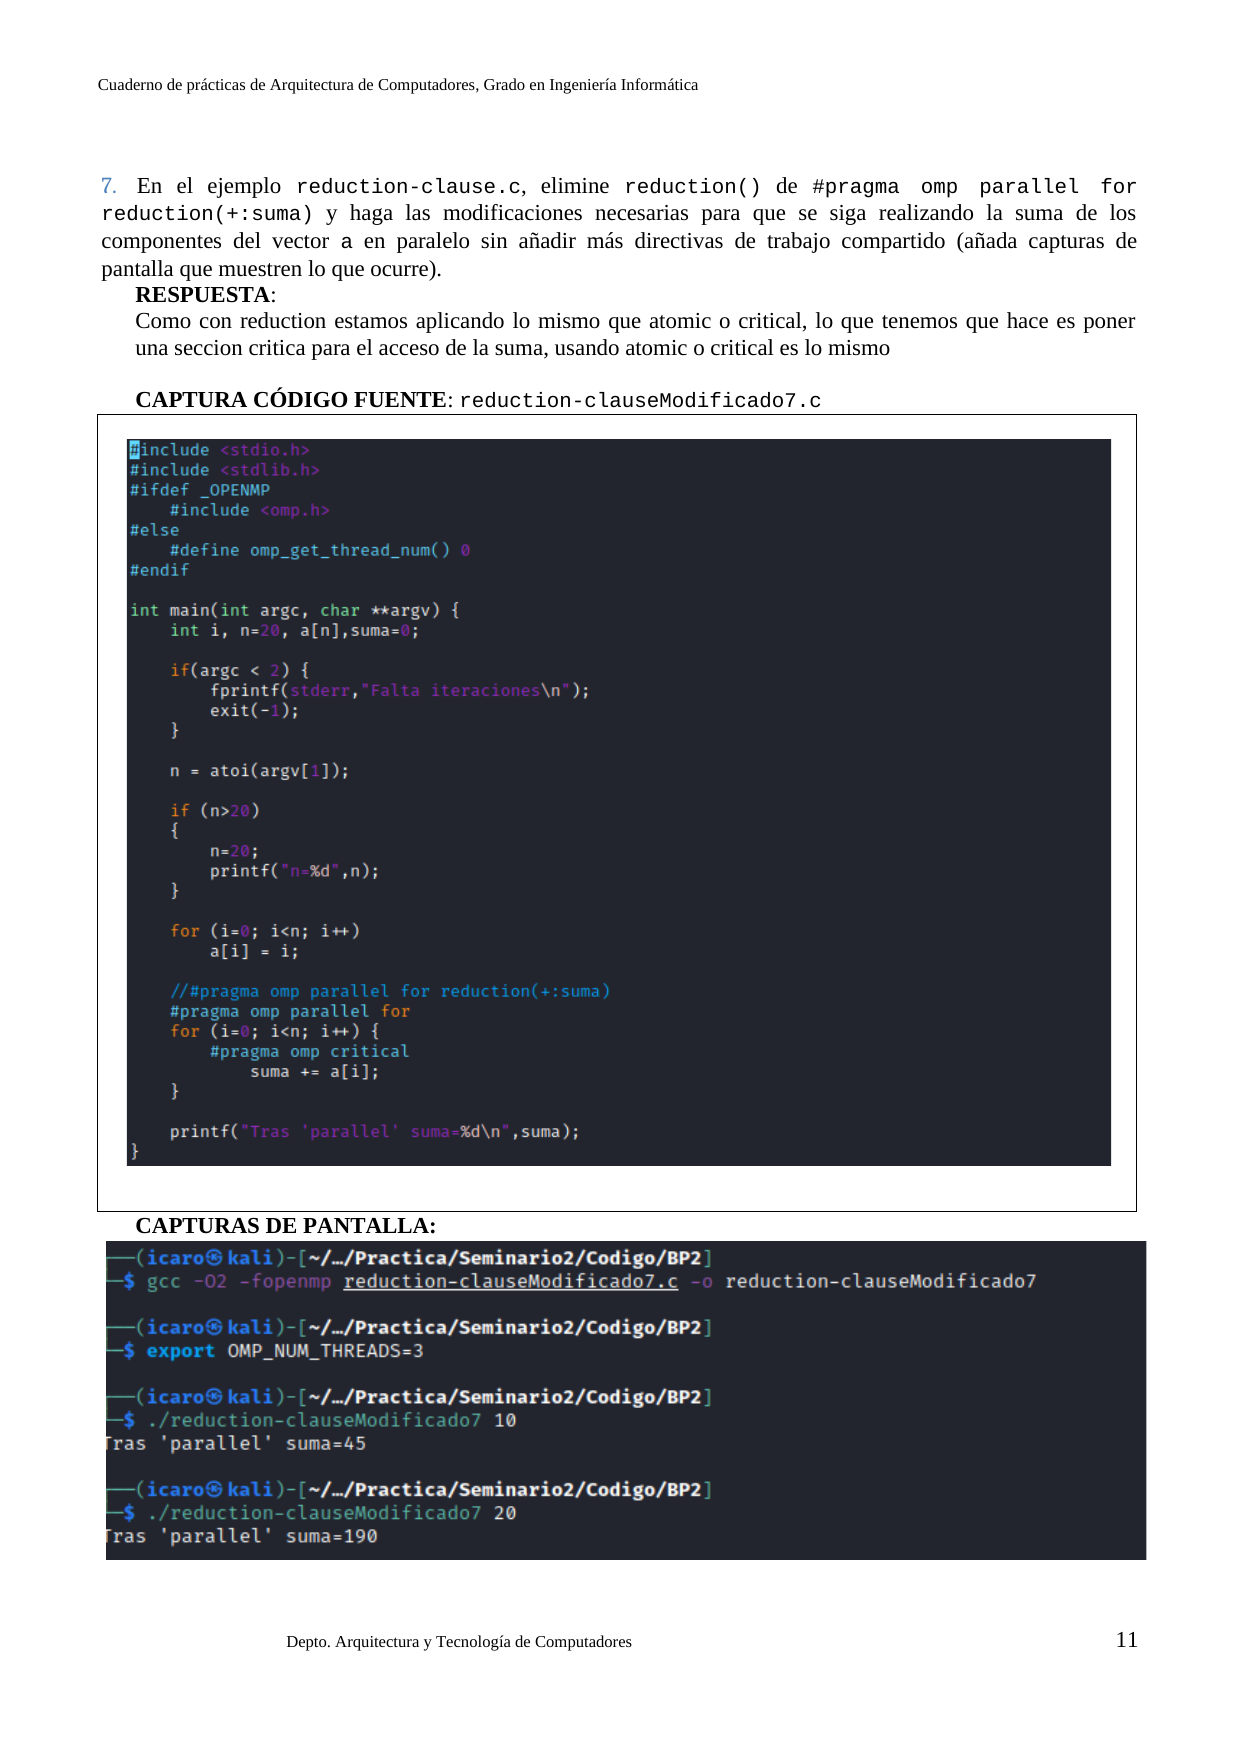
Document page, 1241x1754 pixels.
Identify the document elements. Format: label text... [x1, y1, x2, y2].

picture [106, 1241, 1147, 1560]
text RESPUESTA: [135, 281, 1138, 307]
text Como con reduction estamos aplicando lo mismo que atomic o critical, lo que tenemos que hace es poner una seccion critica para el acceso de la suma, usando atomic o critical es lo mismo [135, 307, 1138, 360]
picture [126, 439, 1112, 1166]
text CAPTURAS DE PANTALLA: [135, 1212, 1138, 1238]
list En el ejemplo reduction-clause.c, elimine reduction() de #pragma omp parallel for reduction(+:suma) y haga las modificaciones necesarias para que se siga realizando la suma de los componentes del vector a en paralelo sin añadir más directivas de trabajo compartido (añada capturas de pantalla que muestren lo que ocurre). [101, 172, 1138, 281]
text CAPTURA CÓDIGO FUENTE: reduction-clauseModificado7.c [135, 386, 1138, 414]
table_header [98, 415, 1136, 1211]
